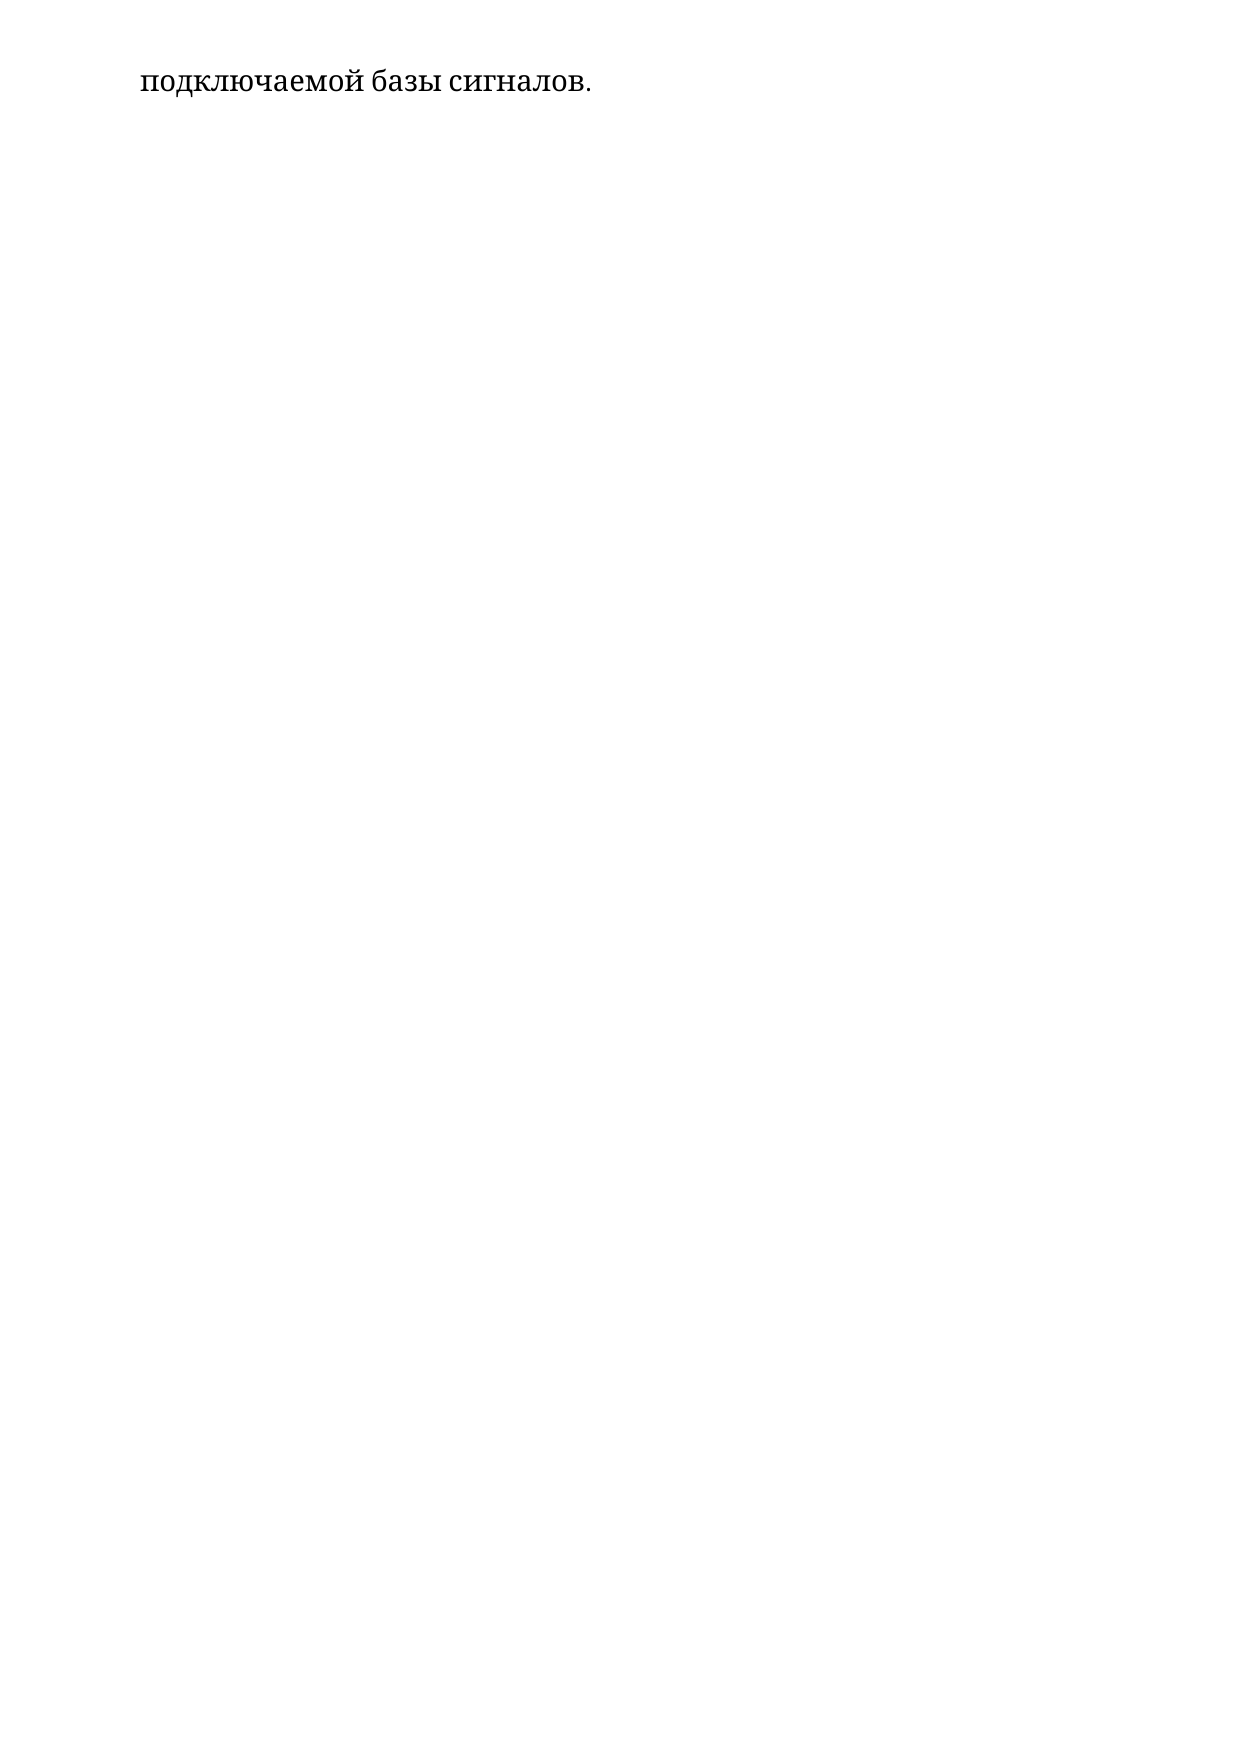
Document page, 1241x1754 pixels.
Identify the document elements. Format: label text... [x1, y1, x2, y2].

table_cell Блок векторизован, реализует функцию управляемого ключа по алгоритму: , где x(t) – вектор входных сигналов; y₁(t) – вектор сигналов на 1-ом выходном порте; y₂(t) – вектор сигналов на 2-ом выходном порте; K₁, K₂ – векторы пороговых значений (уставок), определяющих условия перекоммутации сигналов на выходных портах блока; y₁₀ – вектор сигналов на 1-ом выходном порте блока, при входных сигналах, больших пороговых значений K₁; y₂₀ – вектор сигналов на 2-ом выходном порте блока, при входных сигналах, меньших пороговых значений K₂. Свойства: Уставка первого выхода — вектор пороговых значений K₁. Уставка второго выхода — вектор пороговых значений K₂. Начальное значение 1-го выхода — вектор сигналов y₁₀ на 1-ом выходном порте блока, при входных сигналах, больших пороговых значений K₁. Начальное значение 2-го выхода — вектор сигналов y₂₀ на 2-ом выходном порте блока, при входных сигналах, меньших пороговых значений K₂. Примечания: По умолчанию блок формирует скалярный выходной сигнал. Именованные свойства могут быть заданы как локальные переменные модели (или субмодели) во вкладке Параметры, как глобальные сигналы проекта при помощи пункта главного меню Сервис → Сигналы, или как внешние сигналы проекта при помощи подключаемой базы сигналов. [59, 59, 1181, 117]
